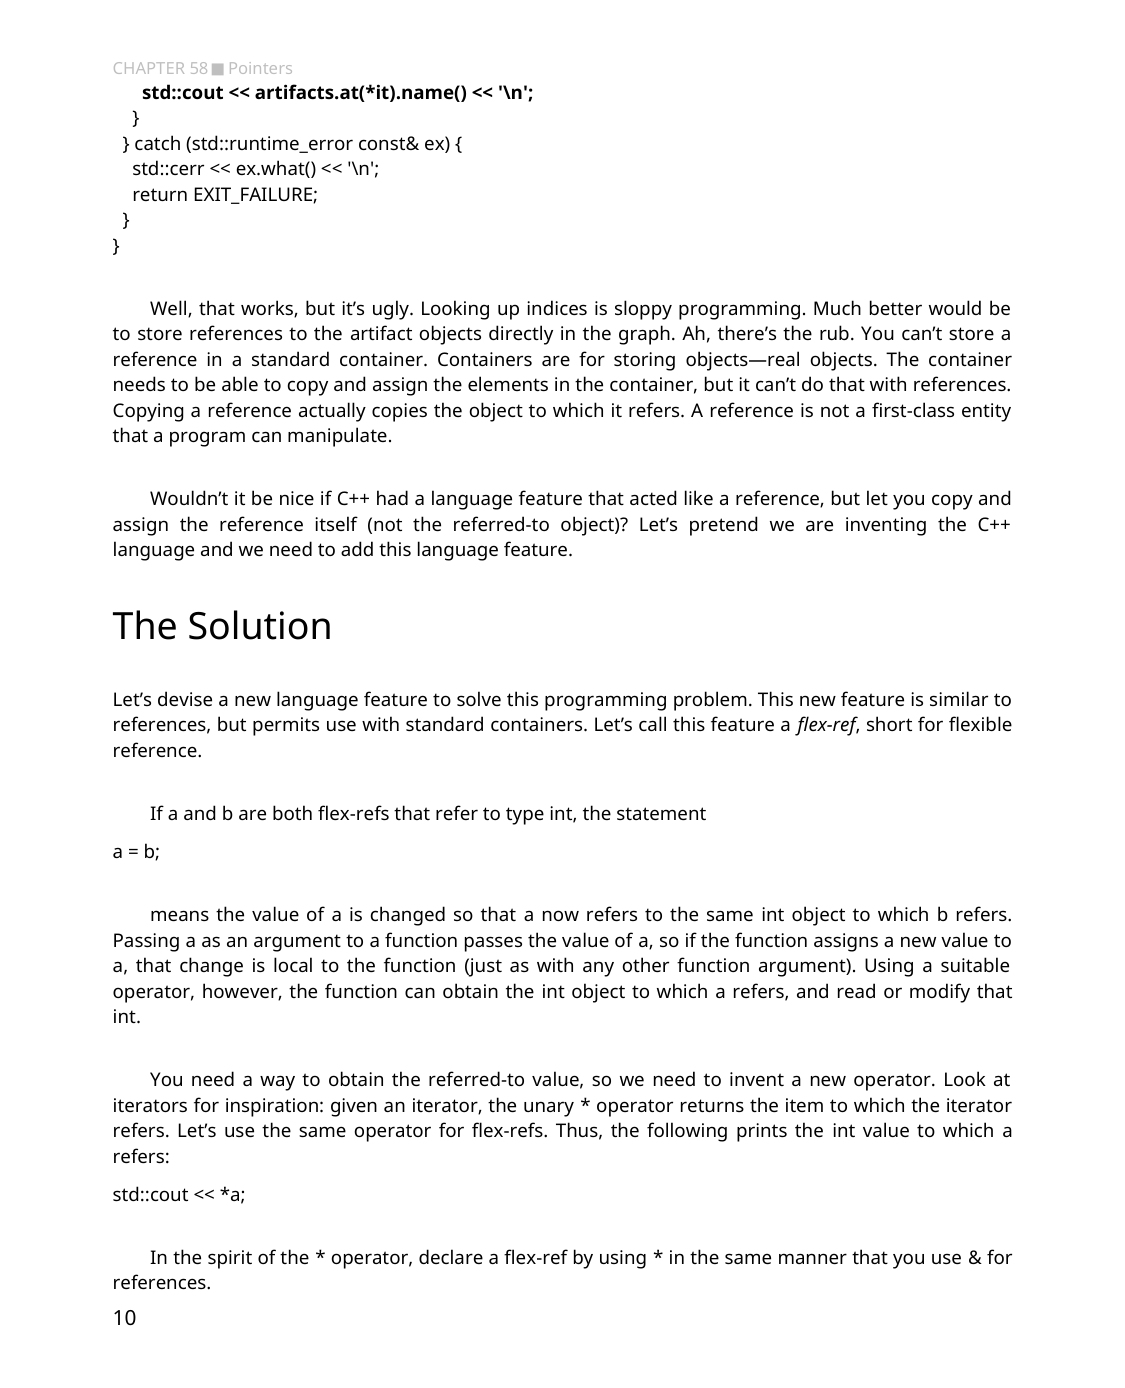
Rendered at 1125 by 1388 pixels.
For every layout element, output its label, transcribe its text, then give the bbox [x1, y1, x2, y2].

text means the value of a is changed so that a now refers to the same int object to which b refers. Passing a as an argument to a function passes the value of a, so if the function assigns a new value to a, that change is local to the function (just as with any other function argument). Using a suitable operator, however, the function can obtain the int object to which a refers, and read or modify that int. [112, 901, 1012, 1029]
text return EXIT_FAILURE; [112, 181, 1012, 207]
text } [112, 207, 1012, 232]
text Wouldn’t it be nice if C++ had a language feature that acted like a reference, but let you copy and assign the reference itself (not the referred-to object)? Let’s pretend we are inventing the C++ language and we need to add this language feature. [112, 486, 1012, 562]
text a = b; [112, 838, 1012, 864]
text std::cerr << ex.what() << '\n'; [112, 156, 1012, 181]
text std::cout << artifacts.at(*it).name() << '\n'; [112, 79, 1012, 104]
text In the spirit of the * operator, declare a flex-ref by using * in the same manner that you use & for references. [112, 1244, 1012, 1295]
text } [112, 232, 1012, 258]
text Let’s devise a new language feature to solve this programming problem. This new feature is similar to references, but permits use with standard containers. Let’s call this feature a flex-ref, short for flexible reference. [112, 686, 1012, 763]
subtitle The Solution [112, 600, 1012, 651]
text std::cout << *a; [112, 1181, 1012, 1207]
text } [112, 104, 1012, 130]
text If a and b are both flex-refs that refer to type int, the statement [112, 800, 1012, 826]
text Well, that works, but it’s ugly. Looking up indices is sloppy programming. Much better would be to store references to the artifact objects directly in the graph. Ah, there’s the rub. You can’t store a reference in a standard container. Containers are for storing objects—real objects. The container needs to be able to copy and assign the elements in the container, but it can’t do that with references. Copying a reference actually copies the object to which it refers. A reference is not a first-class entity that a program can manipulate. [112, 295, 1012, 448]
text You need a way to obtain the referred-to value, so we need to invent a new operator. Look at iterators for inspiration: given an iterator, the unary * operator returns the item to which the iterator refers. Let’s use the same operator for flex-refs. Thus, the following prints the int value to which a refers: [112, 1066, 1012, 1168]
text } catch (std::runtime_error const& ex) { [112, 130, 1012, 156]
